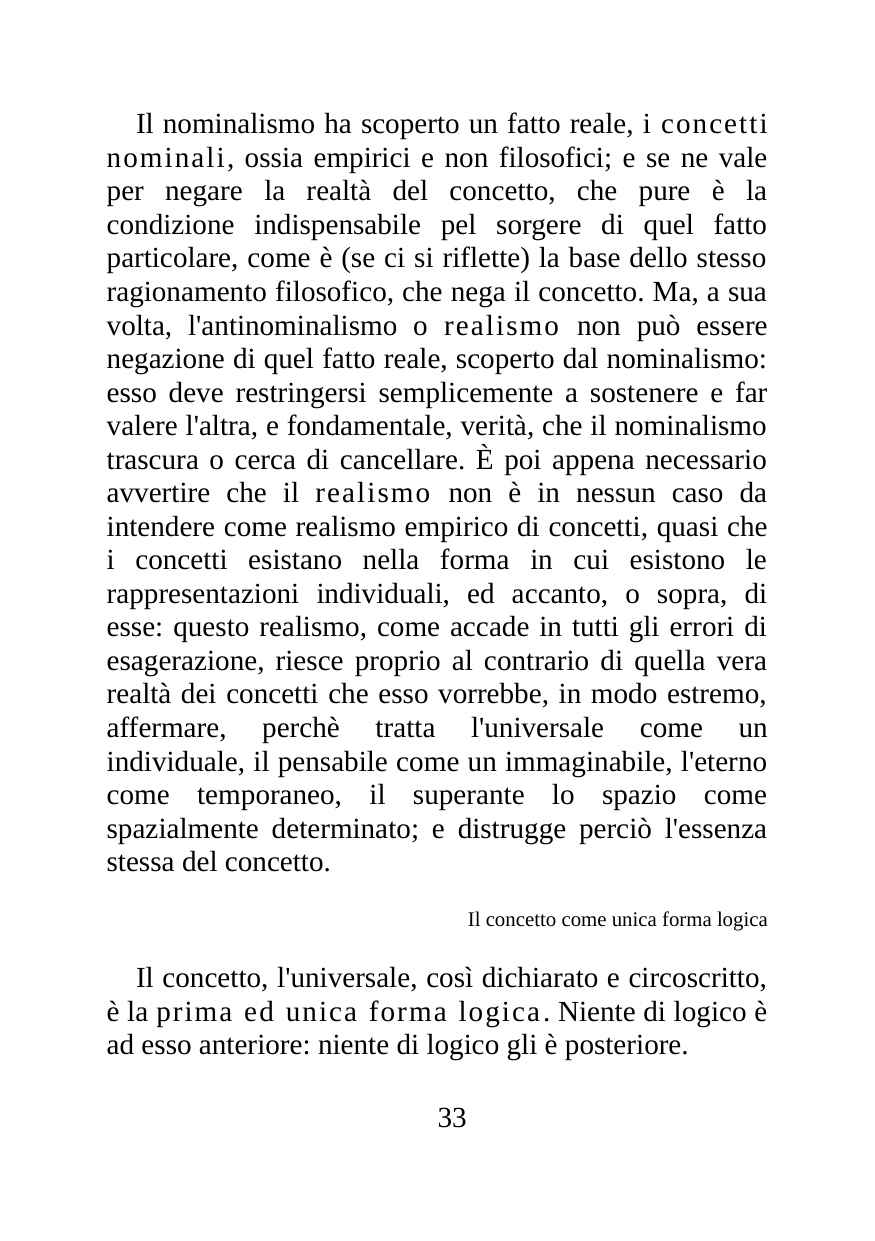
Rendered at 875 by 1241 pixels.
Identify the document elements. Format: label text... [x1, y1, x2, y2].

text Il concetto, l'universale, così dichiarato e circoscritto, è la prima ed unica forma logica. Niente di logico è ad esso anteriore: niente di logico gli è posteriore. [106, 960, 768, 1061]
text Il nominalismo ha scoperto un fatto reale, i concetti nominali, ossia empirici e non filosofici; e se ne vale per negare la realtà del concetto, che pure è la condizione indispensabile pel sorgere di quel fatto particolare, come è (se ci si riflette) la base dello stesso ragionamento filosofico, che nega il concetto. Ma, a sua volta, l'antinominalismo o realismo non può essere negazione di quel fatto reale, scoperto dal nominalismo: esso deve restringersi semplicemente a sostenere e far valere l'altra, e fondamentale, verità, che il nominalismo trascura o cerca di cancellare. È poi appena necessario avvertire che il realismo non è in nessun caso da intendere come realismo empirico di concetti, quasi che i concetti esistano nella forma in cui esistono le rappresentazioni individuali, ed accanto, o sopra, di esse: questo realismo, come accade in tutti gli errori di esagerazione, riesce proprio al contrario di quella vera realtà dei concetti che esso vorrebbe, in modo estremo, affermare, perchè tratta l'universale come un individuale, il pensabile come un immaginabile, l'eterno come temporaneo, il superante lo spazio come spazialmente determinato; e distrugge perciò l'essenza stessa del concetto. [106, 106, 768, 878]
text Il concetto come unica forma logica [106, 907, 768, 931]
